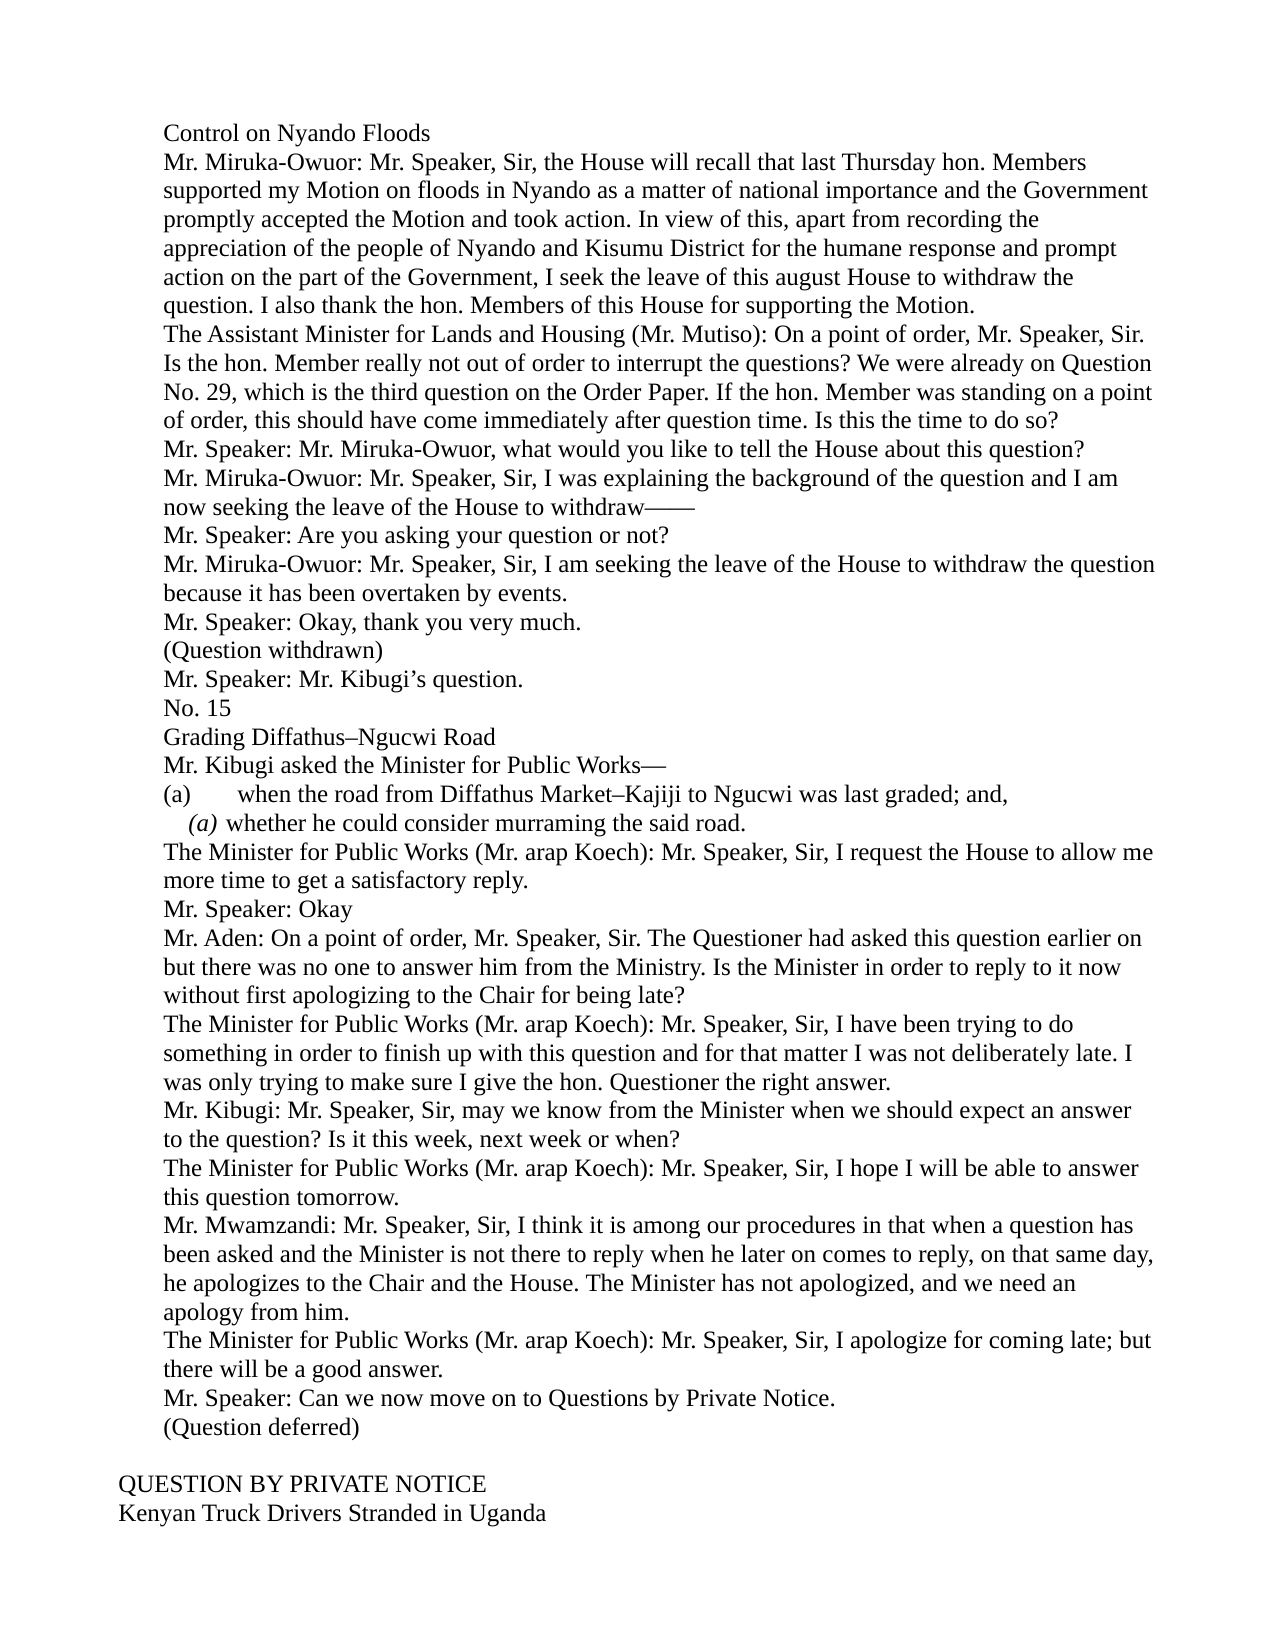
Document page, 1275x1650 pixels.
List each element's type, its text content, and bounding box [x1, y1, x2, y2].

text Mr. Speaker: Mr. Kibugi’s question. [163, 664, 1157, 693]
list whether he could consider murraming the said road. [188, 808, 1157, 837]
text QUESTION BY PRIVATE NOTICE [118, 1469, 1157, 1498]
text The Minister for Public Works (Mr. arap Koech): Mr. Speaker, Sir, I apologize for coming late; but there will be a good answer. [163, 1326, 1157, 1383]
text Kenyan Truck Drivers Stranded in Uganda [118, 1498, 1157, 1527]
text (Question deferred) [163, 1412, 1157, 1441]
text Mr. Speaker: Okay [163, 894, 1157, 923]
text No. 15 [163, 693, 1157, 722]
text Grading Diffathus–Ngucwi Road [163, 722, 1157, 751]
text Mr. Speaker: Mr. Miruka-Owuor, what would you like to tell the House about this question? [163, 434, 1157, 463]
text (a) when the road from Diffathus Market–Kajiji to Ngucwi was last graded; and, [163, 779, 1157, 808]
text The Minister for Public Works (Mr. arap Koech): Mr. Speaker, Sir, I have been trying to do something in order to finish up with this question and for that matter I was not deliberately late. I was only trying to make sure I give the hon. Questioner the right answer. [163, 1009, 1157, 1096]
text Mr. Speaker: Are you asking your question or not? [163, 521, 1157, 549]
text Mr. Speaker: Okay, thank you very much. [163, 607, 1157, 636]
text Mr. Miruka-Owuor: Mr. Speaker, Sir, I was explaining the background of the question and I am now seeking the leave of the House to withdraw—— [163, 463, 1157, 521]
text Mr. Speaker: Can we now move on to Questions by Private Notice. [163, 1383, 1157, 1412]
text Control on Nyando Floods [163, 118, 1157, 147]
text The Minister for Public Works (Mr. arap Koech): Mr. Speaker, Sir, I request the House to allow me more time to get a satisfactory reply. [163, 837, 1157, 894]
text Mr. Mwamzandi: Mr. Speaker, Sir, I think it is among our procedures in that when a question has been asked and the Minister is not there to reply when he later on comes to reply, on that same day, he apologizes to the Chair and the House. The Minister has not apologized, and we need an apology from him. [163, 1211, 1157, 1326]
text (Question withdrawn) [163, 636, 1157, 664]
text Mr. Kibugi: Mr. Speaker, Sir, may we know from the Minister when we should expect an answer to the question? Is it this week, next week or when? [163, 1096, 1157, 1153]
text The Minister for Public Works (Mr. arap Koech): Mr. Speaker, Sir, I hope I will be able to answer this question tomorrow. [163, 1153, 1157, 1211]
text Mr. Kibugi asked the Minister for Public Works— [163, 751, 1157, 779]
text Mr. Miruka-Owuor: Mr. Speaker, Sir, the House will recall that last Thursday hon. Members supported my Motion on floods in Nyando as a matter of national importance and the Government promptly accepted the Motion and took action. In view of this, apart from recording the appreciation of the people of Nyando and Kisumu District for the humane response and prompt action on the part of the Government, I seek the leave of this august House to withdraw the question. I also thank the hon. Members of this House for supporting the Motion. [163, 147, 1157, 319]
text The Assistant Minister for Lands and Housing (Mr. Mutiso): On a point of order, Mr. Speaker, Sir. Is the hon. Member really not out of order to interrupt the questions? We were already on Question No. 29, which is the third question on the Order Paper. If the hon. Member was standing on a point of order, this should have come immediately after question time. Is this the time to do so? [163, 319, 1157, 434]
text Mr. Aden: On a point of order, Mr. Speaker, Sir. The Questioner had asked this question earlier on but there was no one to answer him from the Ministry. Is the Minister in order to reply to it now without first apologizing to the Chair for being late? [163, 923, 1157, 1009]
text Mr. Miruka-Owuor: Mr. Speaker, Sir, I am seeking the leave of the House to withdraw the question because it has been overtaken by events. [163, 549, 1157, 607]
